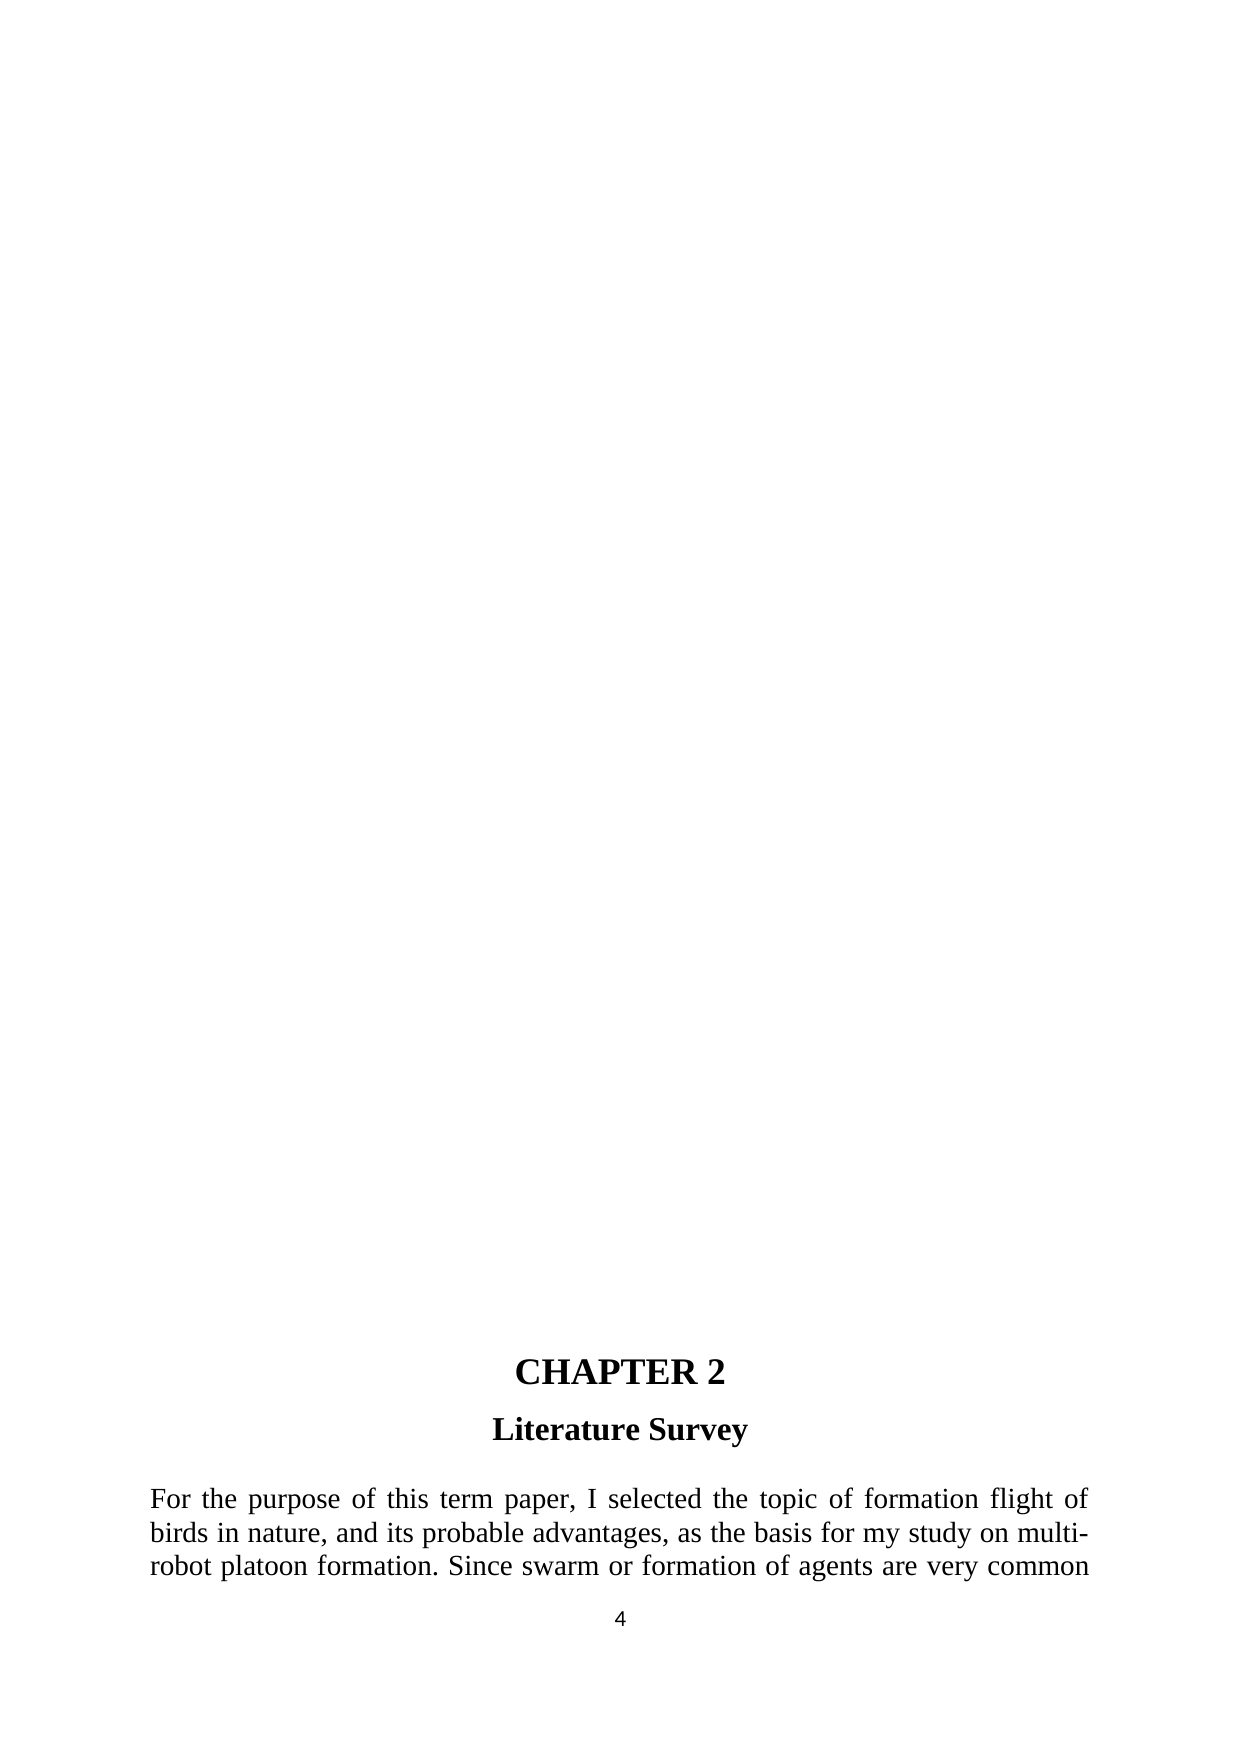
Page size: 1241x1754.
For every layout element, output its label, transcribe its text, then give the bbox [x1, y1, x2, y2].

text For the purpose of this term paper, I selected the topic of formation flight of birds in nature, and its probable advantages, as the basis for my study on multi-robot platoon formation. Since swarm or formation of agents are very common [150, 1481, 1090, 1582]
text Literature Survey [150, 1409, 1090, 1448]
text CHAPTER 2 [150, 1349, 1090, 1393]
